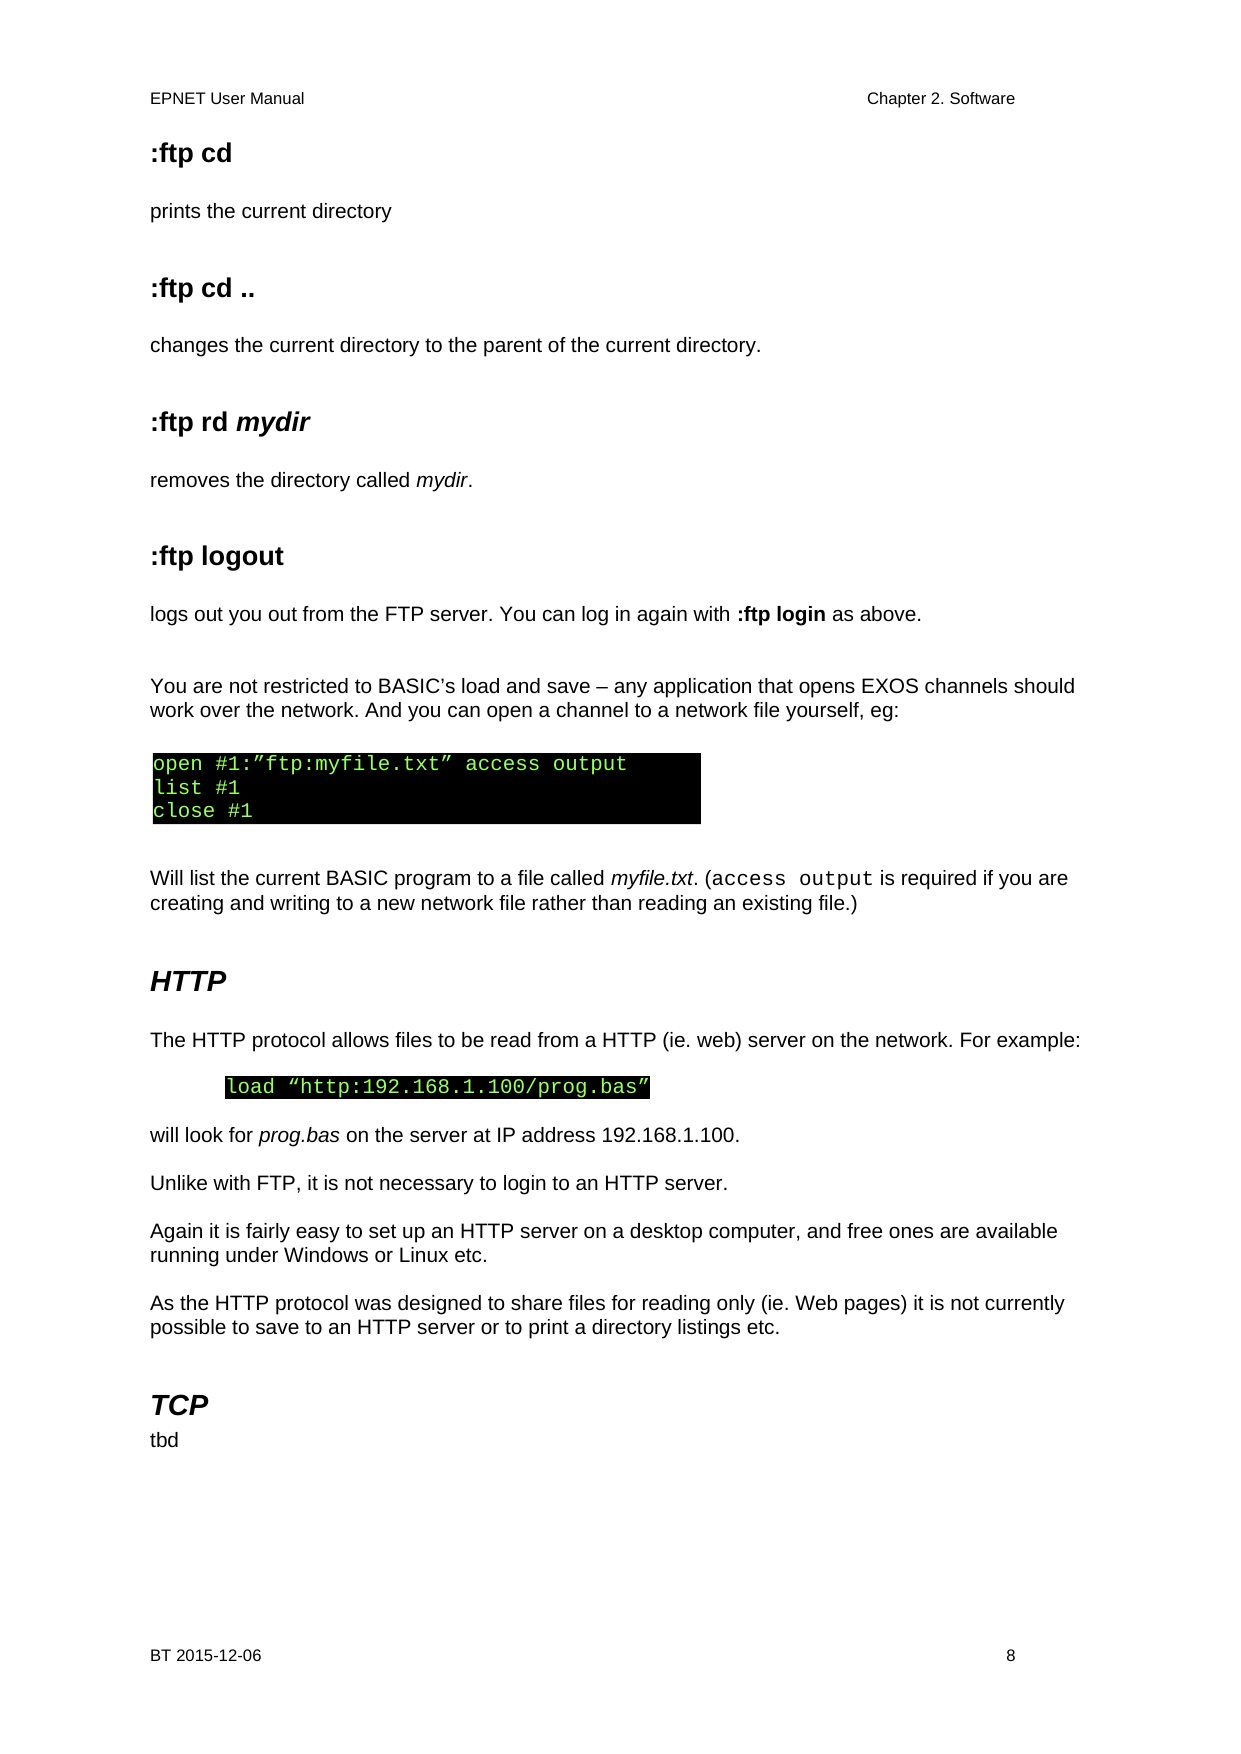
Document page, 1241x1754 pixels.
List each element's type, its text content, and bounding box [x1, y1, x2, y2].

subtitle :ftp cd [150, 137, 1090, 168]
text Again it is fairly easy to set up an HTTP server on a desktop computer, and free ones are available running under Windows or Linux etc. [150, 1219, 1090, 1267]
text You are not restricted to BASIC’s load and save – any application that opens EXOS channels should work over the network. And you can open a channel to a network file yourself, eg: [150, 674, 1090, 722]
text load “http:192.168.1.100/prog.bas” [150, 1076, 1090, 1099]
subtitle :ftp logout [150, 540, 1090, 572]
text removes the directory called mydir. [150, 467, 1090, 491]
text As the HTTP protocol was designed to share files for reading only (ie. Web pages) it is not currently possible to save to an HTTP server or to print a directory listings etc. [150, 1291, 1090, 1339]
subtitle HTTP [150, 964, 1090, 998]
text Unlike with FTP, it is not necessary to login to an HTTP server. [150, 1171, 1090, 1195]
text will look for prog.bas on the server at IP address 192.168.1.100. [150, 1123, 1090, 1147]
subtitle TCP [150, 1388, 1090, 1421]
text tbd [150, 1428, 1090, 1452]
text Will list the current BASIC program to a file called myfile.txt. (access output is required if you are creating and writing to a new network file rather than reading an existing file.) [150, 865, 1090, 915]
text logs out you out from the FTP server. You can log in again with :ftp login as above. [150, 602, 1090, 626]
subtitle :ftp cd .. [150, 272, 1090, 303]
text changes the current directory to the parent of the current directory. [150, 333, 1090, 357]
text The HTTP protocol allows files to be read from a HTTP (ie. web) server on the network. For example: [150, 1028, 1090, 1052]
subtitle :ftp rd mydir [150, 406, 1090, 437]
text prints the current directory [150, 199, 1090, 223]
